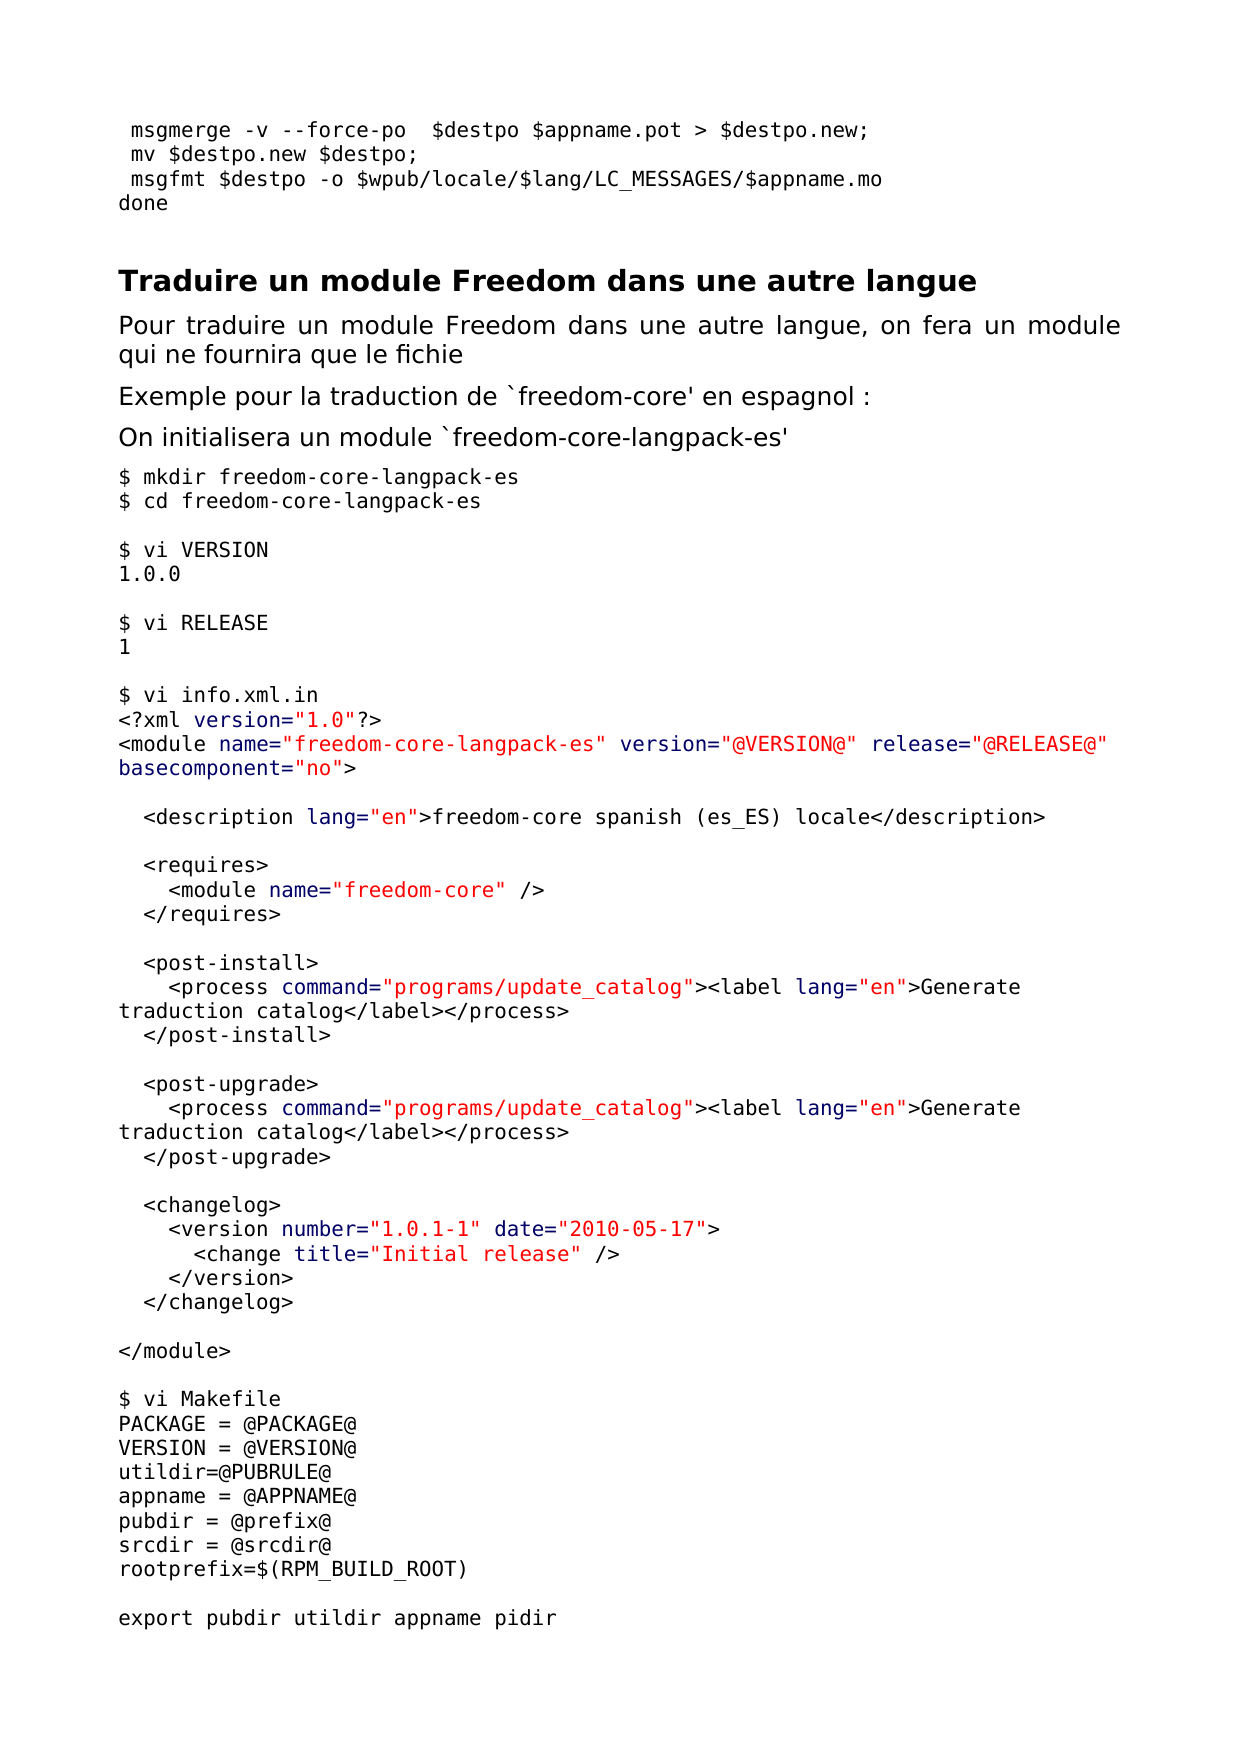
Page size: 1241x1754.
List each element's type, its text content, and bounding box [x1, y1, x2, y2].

text <post-install> [118, 951, 1122, 975]
text $ vi info.xml.in <?xml version="1.0"?> [118, 683, 1122, 732]
text </post-upgrade> [118, 1145, 1122, 1169]
text On initialisera un module `freedom-core-langpack-es' [118, 423, 1122, 453]
text </changelog> [118, 1290, 1122, 1314]
text </module> [118, 1339, 1122, 1387]
text <process command="programs/update_catalog"><label lang="en">Generate traduction catalog</label></process> [118, 1096, 1122, 1145]
text $ mkdir freedom-core-langpack-es $ cd freedom-core-langpack-es [118, 465, 1122, 538]
text <description lang="en">freedom-core spanish (es_ES) locale</description> [118, 805, 1122, 829]
text Exemple pour la traduction de `freedom-core' en espagnol : [118, 382, 1122, 411]
text </requires> [118, 902, 1122, 926]
text <process command="programs/update_catalog"><label lang="en">Generate traduction catalog</label></process> [118, 975, 1122, 1023]
text <post-upgrade> [118, 1072, 1122, 1096]
text <requires> [118, 853, 1122, 878]
text msgmerge -v --force-po $destpo $appname.pot > $destpo.new; mv $destpo.new $destpo; msgfmt $destpo -o $wpub/locale/$lang/LC_MESSAGES/$appname.mo done [118, 118, 1122, 239]
text <changelog> [118, 1193, 1122, 1217]
text <version number="1.0.1-1" date="2010-05-17"> [118, 1217, 1122, 1242]
subtitle Traduire un module Freedom dans une autre langue [118, 264, 1122, 298]
text </post-install> [118, 1023, 1122, 1048]
text </version> [118, 1266, 1122, 1290]
text <module name="freedom-core" /> [118, 878, 1122, 902]
text Pour traduire un module Freedom dans une autre langue, on fera un module qui ne fournira que le fichie [118, 311, 1122, 369]
text $ vi VERSION 1.0.0 [118, 538, 1122, 611]
text $ vi RELEASE 1 [118, 611, 1122, 683]
text <module name="freedom-core-langpack-es" version="@VERSION@" release="@RELEASE@" basecomponent="no"> [118, 732, 1122, 781]
text $ vi Makefile PACKAGE = @PACKAGE@ VERSION = @VERSION@ utildir=@PUBRULE@ appname = @APPNAME@ pubdir = @prefix@ srcdir = @srcdir@ rootprefix=$(RPM_BUILD_ROOT) export pubdir utildir appname pidir [118, 1387, 1122, 1630]
text <change title="Initial release" /> [118, 1242, 1122, 1266]
